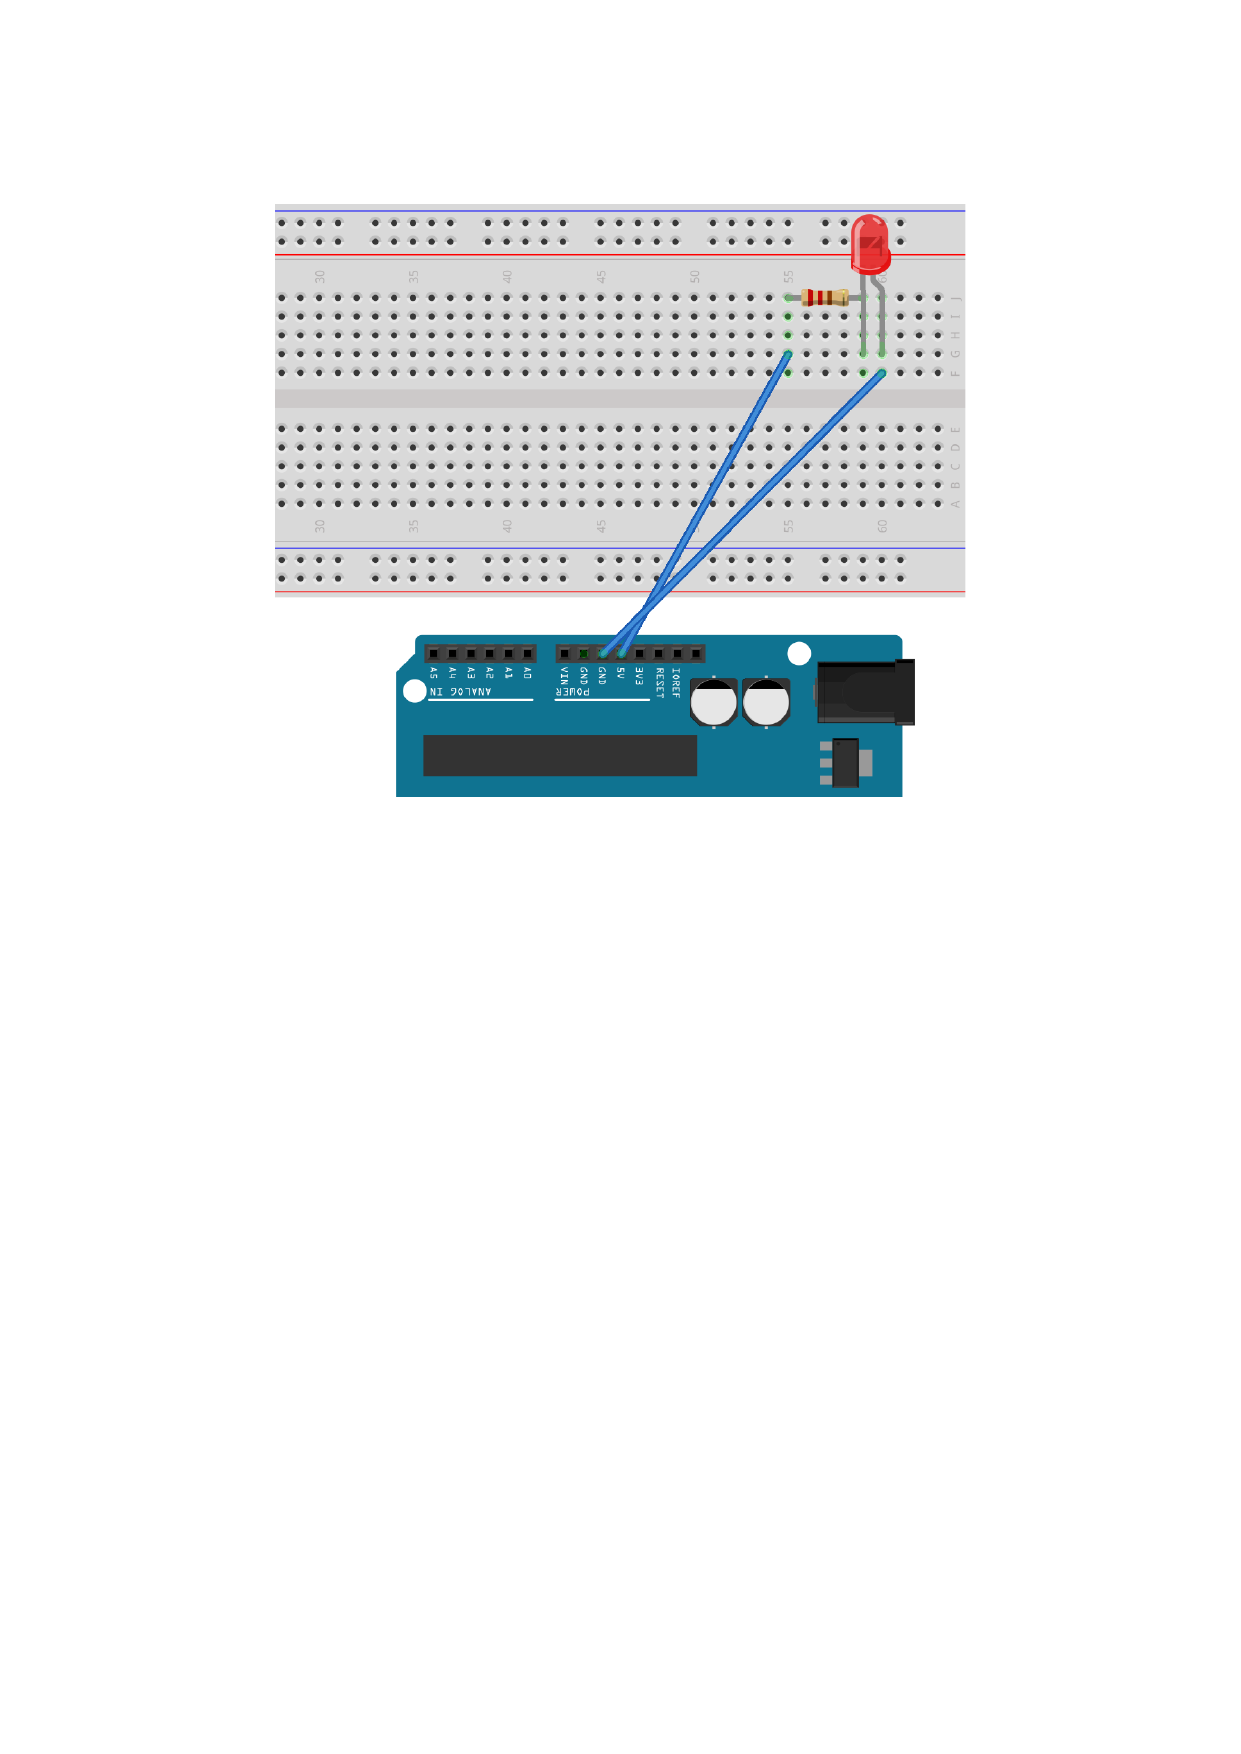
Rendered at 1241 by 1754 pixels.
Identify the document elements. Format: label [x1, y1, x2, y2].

picture [275, 204, 966, 797]
